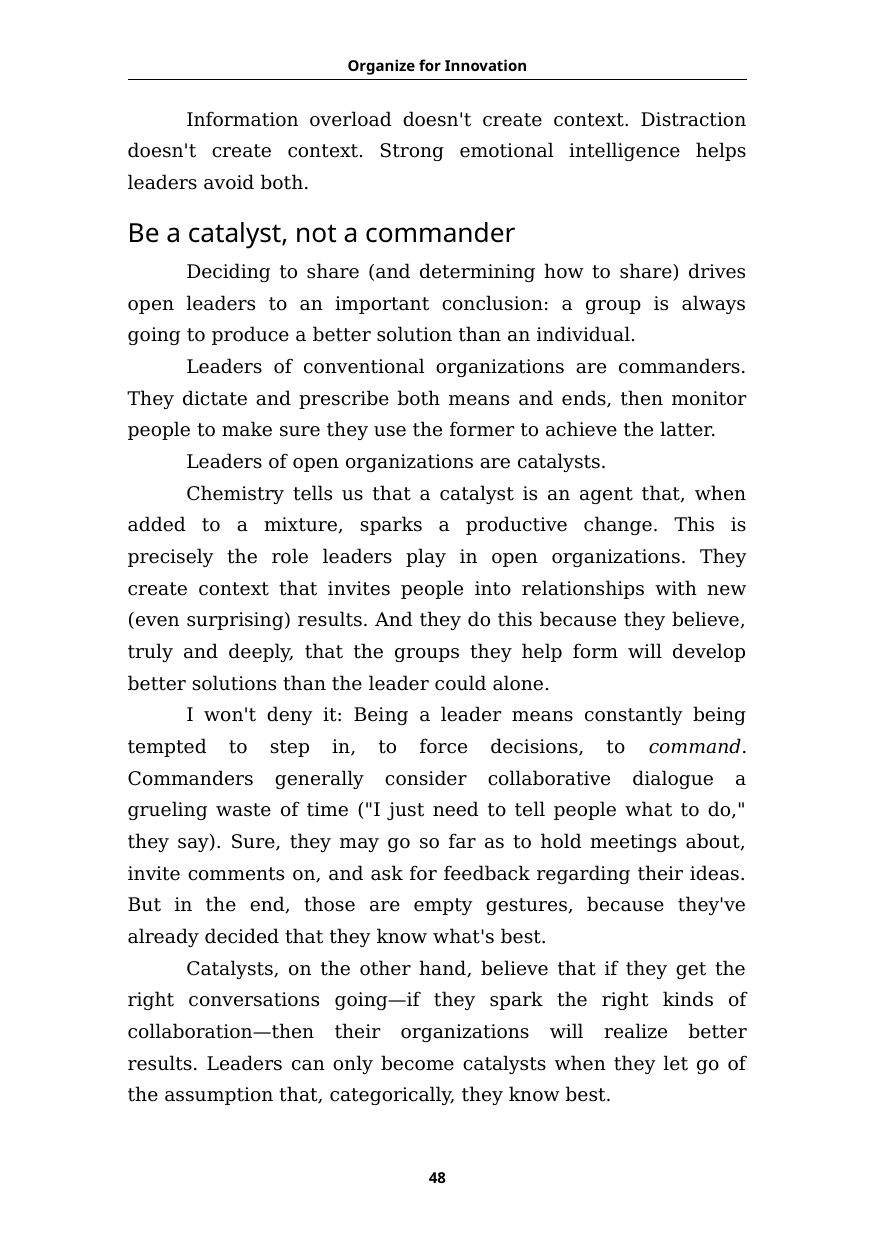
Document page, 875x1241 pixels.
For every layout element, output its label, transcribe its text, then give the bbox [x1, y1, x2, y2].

subtitle Be a catalyst, not a commander [127, 218, 747, 249]
text I won't deny it: Being a leader means constantly being tempted to step in, to force decisions, to command. Commanders generally consider collaborative dialogue a grueling waste of time ("I just need to tell people what to do," they say). Sure, they may go so far as to hold meetings about, invite comments on, and ask for feedback regarding their ideas. But in the end, those are empty gestures, because they've already decided that they know what's best. [127, 704, 747, 948]
text Deciding to share (and determining how to share) drives open leaders to an important conclusion: a group is always going to produce a better solution than an individual. [127, 261, 747, 346]
text Leaders of conventional organizations are commanders. They dictate and prescribe both means and ends, then monitor people to make sure they use the former to achieve the latter. [127, 356, 747, 441]
text Information overload doesn't create context. Distraction doesn't create context. Strong emotional intelligence helps leaders avoid both. [127, 109, 747, 194]
text Leaders of open organizations are catalysts. [127, 451, 747, 473]
text Chemistry tells us that a catalyst is an agent that, when added to a mixture, sparks a productive change. This is precisely the role leaders play in open organizations. They create context that invites people into relationships with new (even surprising) results. And they do this because they believe, truly and deeply, that the groups they help form will develop better solutions than the leader could alone. [127, 483, 747, 695]
text Catalysts, on the other hand, believe that if they get the right conversations going—if they spark the right kinds of collaboration—then their organizations will realize better results. Leaders can only become catalysts when they let go of the assumption that, categorically, they know best. [127, 958, 747, 1106]
